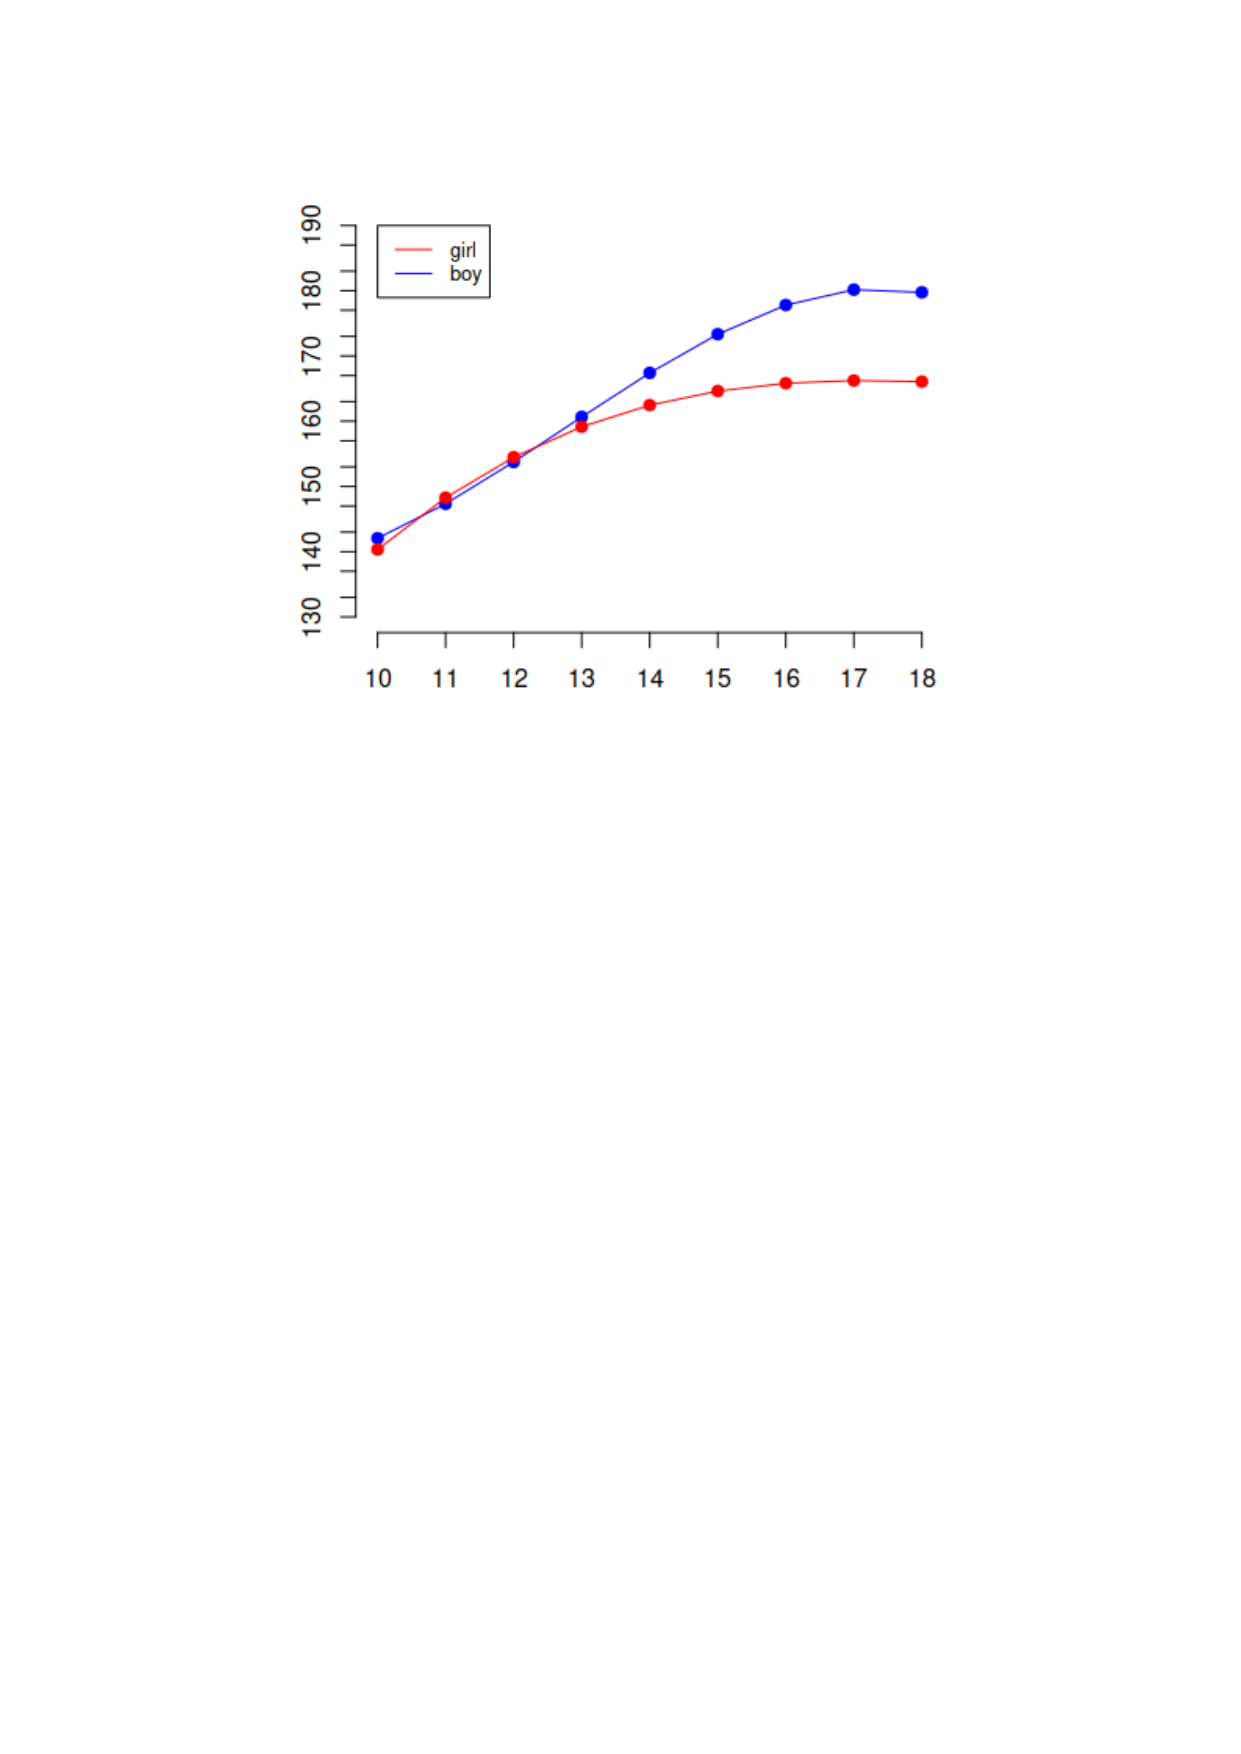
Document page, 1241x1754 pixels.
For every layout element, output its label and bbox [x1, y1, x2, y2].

picture [233, 87, 1007, 786]
